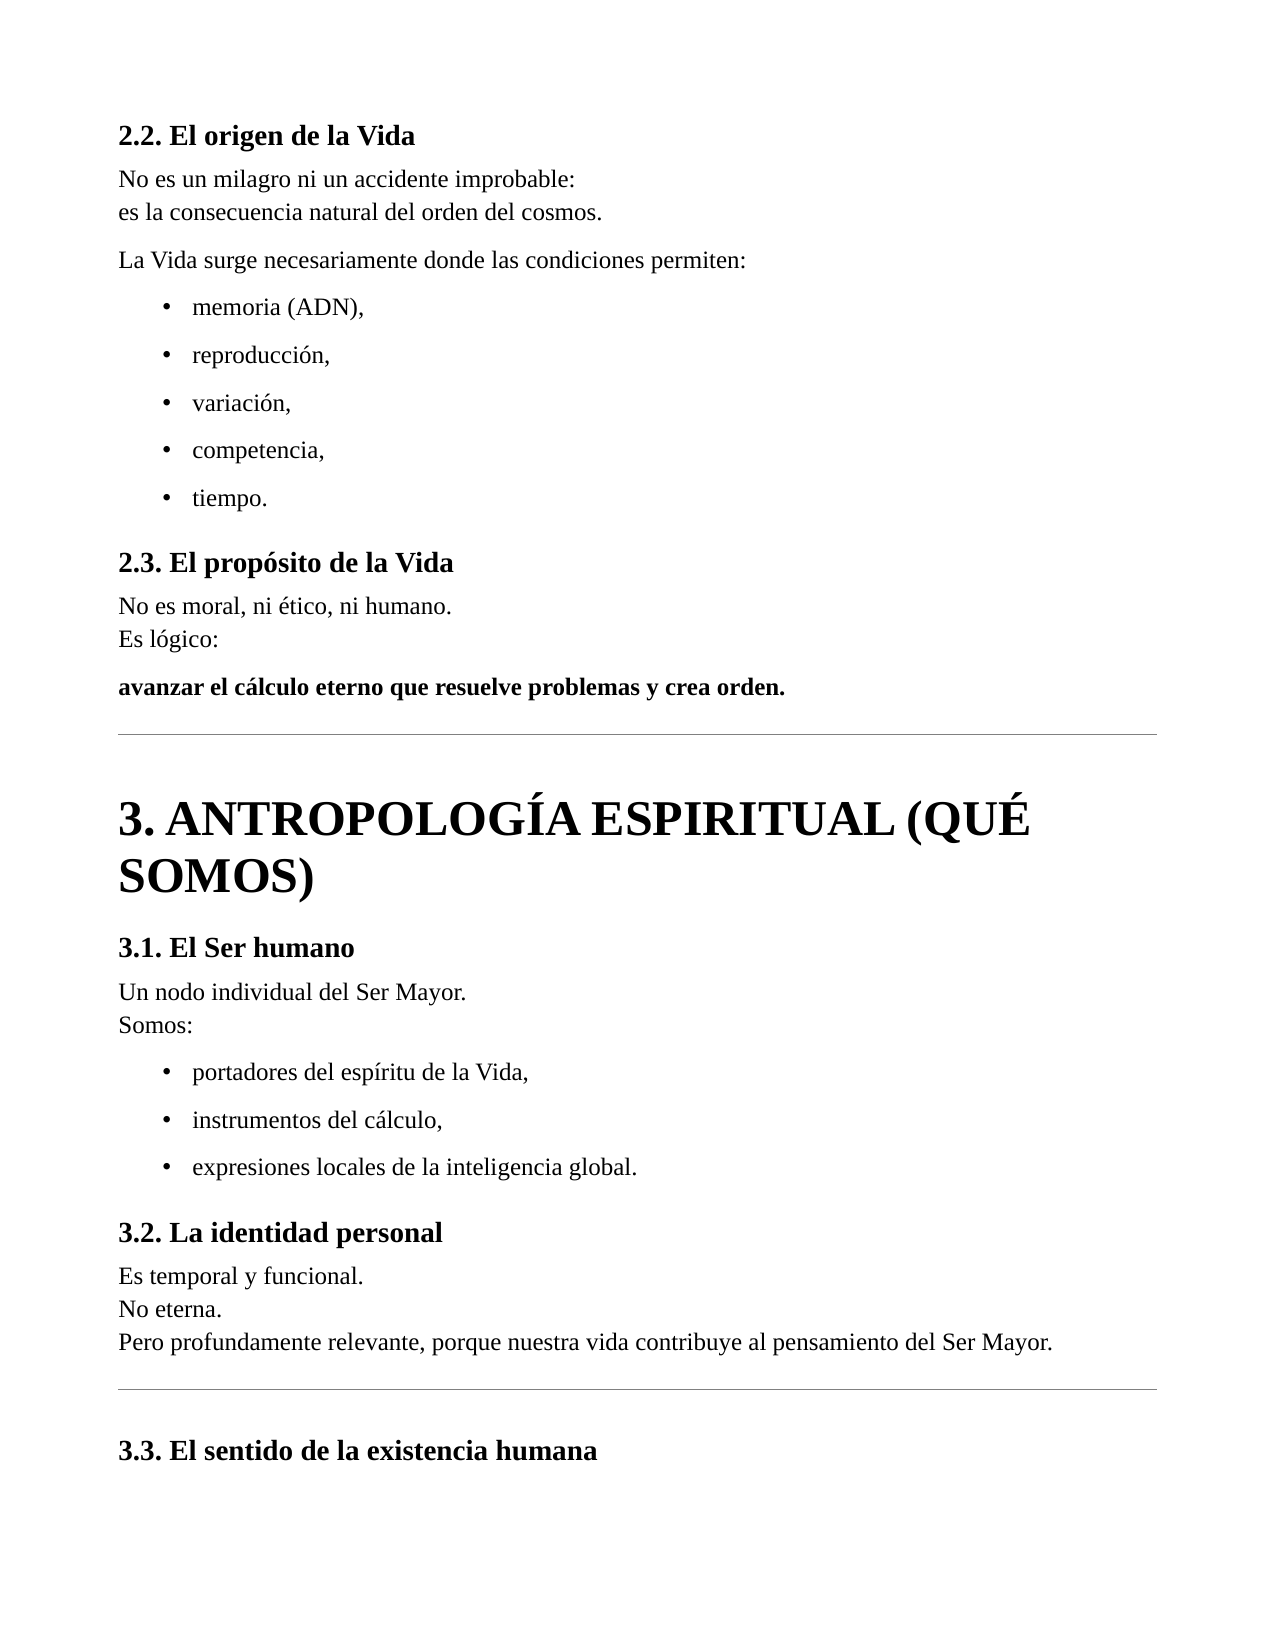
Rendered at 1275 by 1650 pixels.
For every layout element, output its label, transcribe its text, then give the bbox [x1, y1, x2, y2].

list portadores del espíritu de la Vida, [162, 1057, 1157, 1086]
text avanzar el cálculo eterno que resuelve problemas y crea orden. [118, 672, 1157, 700]
subtitle 3.1. El Ser humano [118, 931, 1157, 964]
subtitle 2.3. El propósito de la Vida [118, 545, 1157, 578]
list competencia, [162, 435, 1157, 464]
text La Vida surge necesariamente donde las condiciones permiten: [118, 245, 1157, 273]
list reproducción, [162, 340, 1157, 369]
list variación, [162, 388, 1157, 416]
subtitle 3.3. El sentido de la existencia humana [118, 1433, 1157, 1467]
subtitle 3. ANTROPOLOGÍA ESPIRITUAL (QUÉ SOMOS) [118, 788, 1157, 903]
text Es temporal y funcional. No eterna. Pero profundamente relevante, porque nuestra vida contribuye al pensamiento del Ser Mayor. [118, 1261, 1157, 1356]
list instrumentos del cálculo, [162, 1105, 1157, 1134]
list tiempo. [162, 483, 1157, 512]
subtitle 2.2. El origen de la Vida [118, 118, 1157, 152]
text Un nodo individual del Ser Mayor. Somos: [118, 977, 1157, 1038]
subtitle 3.2. La identidad personal [118, 1215, 1157, 1248]
text No es un milagro ni un accidente improbable: es la consecuencia natural del orden del cosmos. [118, 164, 1157, 226]
list memoria (ADN), [162, 292, 1157, 321]
list expresiones locales de la inteligencia global. [162, 1152, 1157, 1181]
text No es moral, ni ético, ni humano. Es lógico: [118, 591, 1157, 653]
